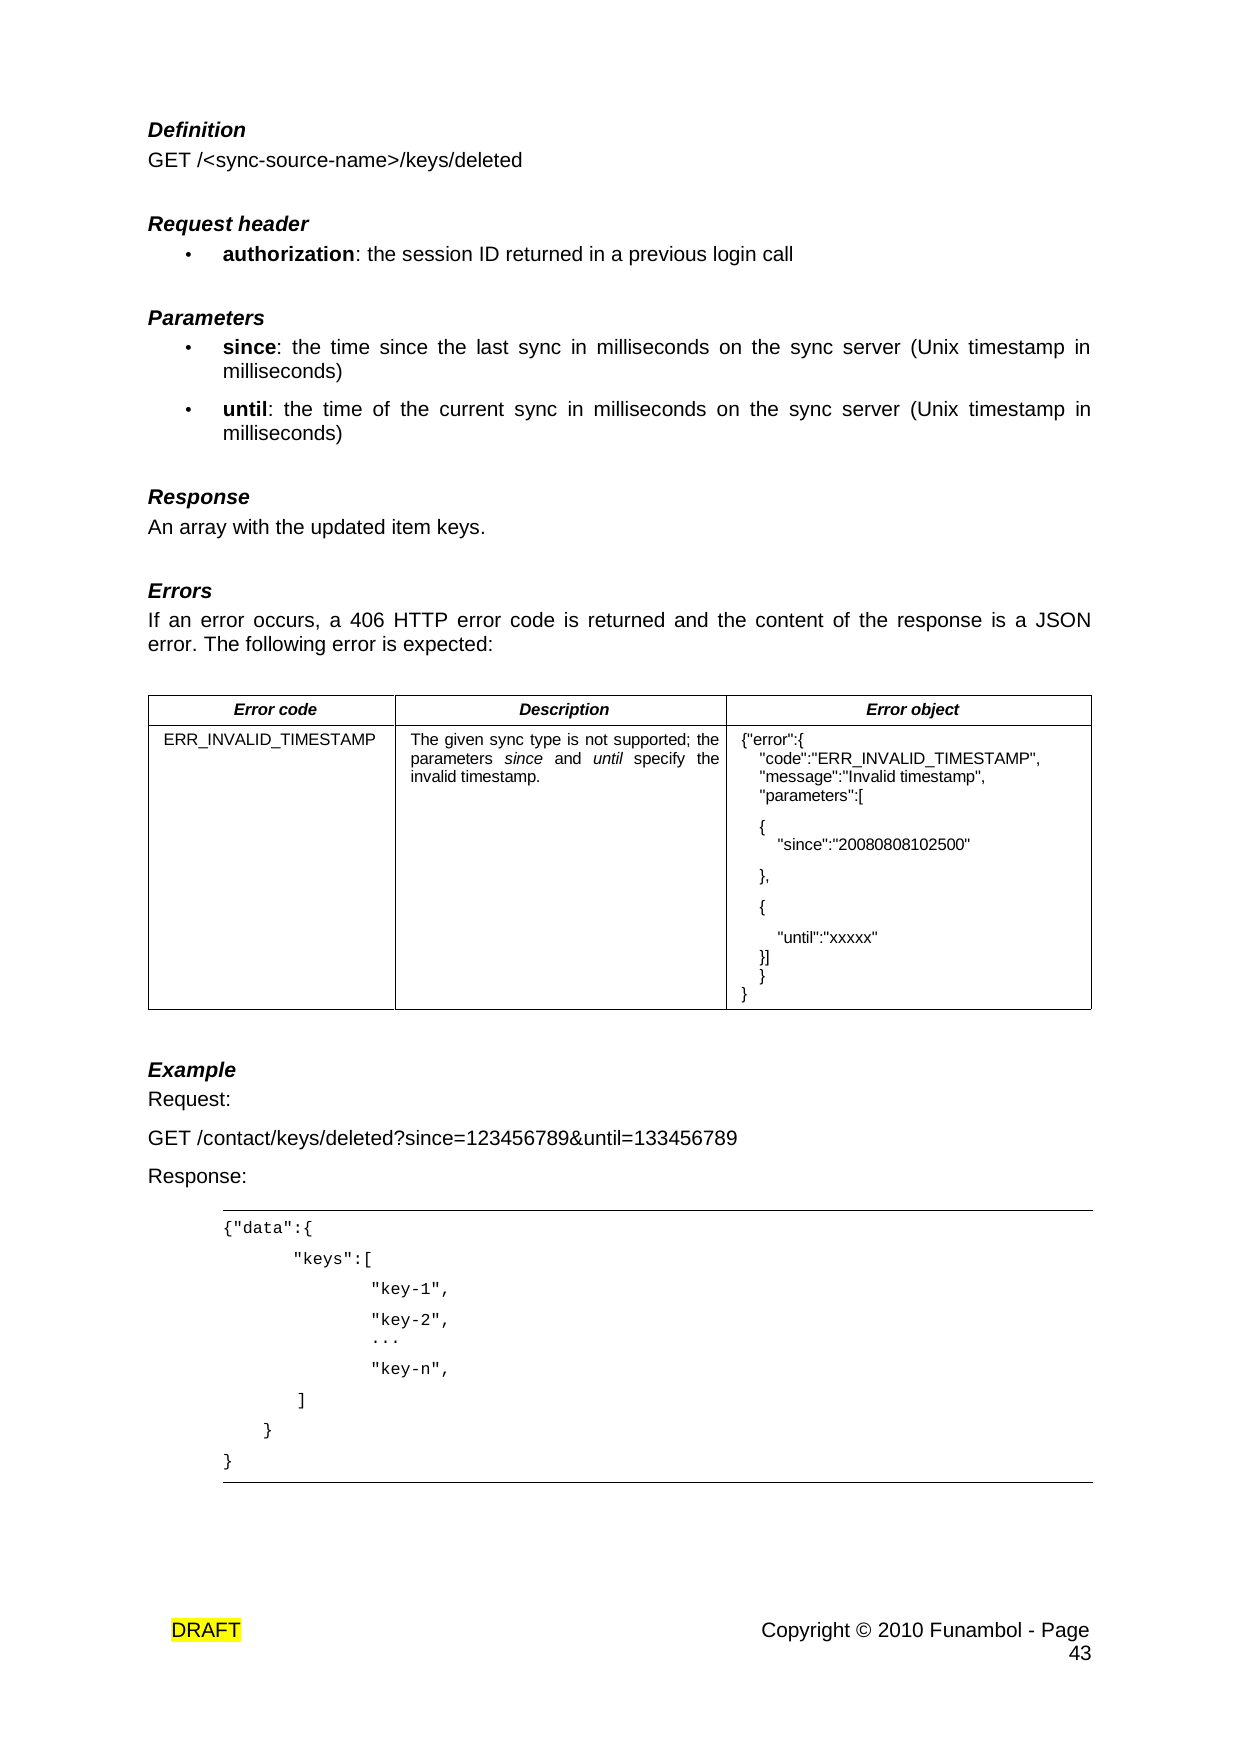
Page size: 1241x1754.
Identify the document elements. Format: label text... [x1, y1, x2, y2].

text "key-2", ... [223, 1301, 1093, 1349]
subtitle Errors [148, 579, 1093, 603]
list until: the time of the current sync in milliseconds on the sync server (Unix timestamp in milliseconds) [185, 398, 1093, 445]
subtitle Definition [148, 118, 1093, 142]
table_header Error code [149, 696, 394, 725]
subtitle Request header [148, 212, 1093, 236]
text GET /<sync-source-name>/keys/deleted [148, 148, 1093, 172]
table_header Description [396, 696, 726, 725]
text "key-1", [223, 1271, 1093, 1300]
text "key-n", [223, 1351, 1093, 1379]
table_cell ERR_INVALID_TIMESTAMP [149, 726, 394, 1009]
subtitle Parameters [148, 306, 1093, 329]
text "keys":[ [223, 1240, 1093, 1269]
text } [223, 1412, 1093, 1441]
table_cell {"error":{ "code":"ERR_INVALID_TIMESTAMP", "message":"Invalid timestamp", "parameters":[ { "since":"20080808102500" }, { "until":"xxxxx" }] } } [727, 726, 1091, 1009]
text Request: [148, 1088, 1093, 1111]
text } [223, 1442, 1093, 1482]
text An array with the updated item keys. [148, 515, 1093, 539]
table_cell The given sync type is not supported; the parameters since and until specify the invalid timestamp. [396, 726, 726, 1009]
subtitle Example [148, 1058, 1093, 1082]
text {"data":{ [223, 1211, 1093, 1238]
list since: the time since the last sync in milliseconds on the sync server (Unix timestamp in milliseconds) [185, 336, 1093, 383]
subtitle Response [148, 485, 1093, 509]
text GET /contact/keys/deleted?since=123456789&until=133456789 [148, 1126, 1093, 1150]
table_header Error object [727, 696, 1091, 725]
text Response: [148, 1165, 1093, 1188]
list authorization: the session ID returned in a previous login call [185, 242, 1093, 266]
text ] [223, 1381, 1093, 1410]
text If an error occurs, a 406 HTTP error code is returned and the content of the response is a JSON error. The following error is expected: [148, 609, 1093, 656]
